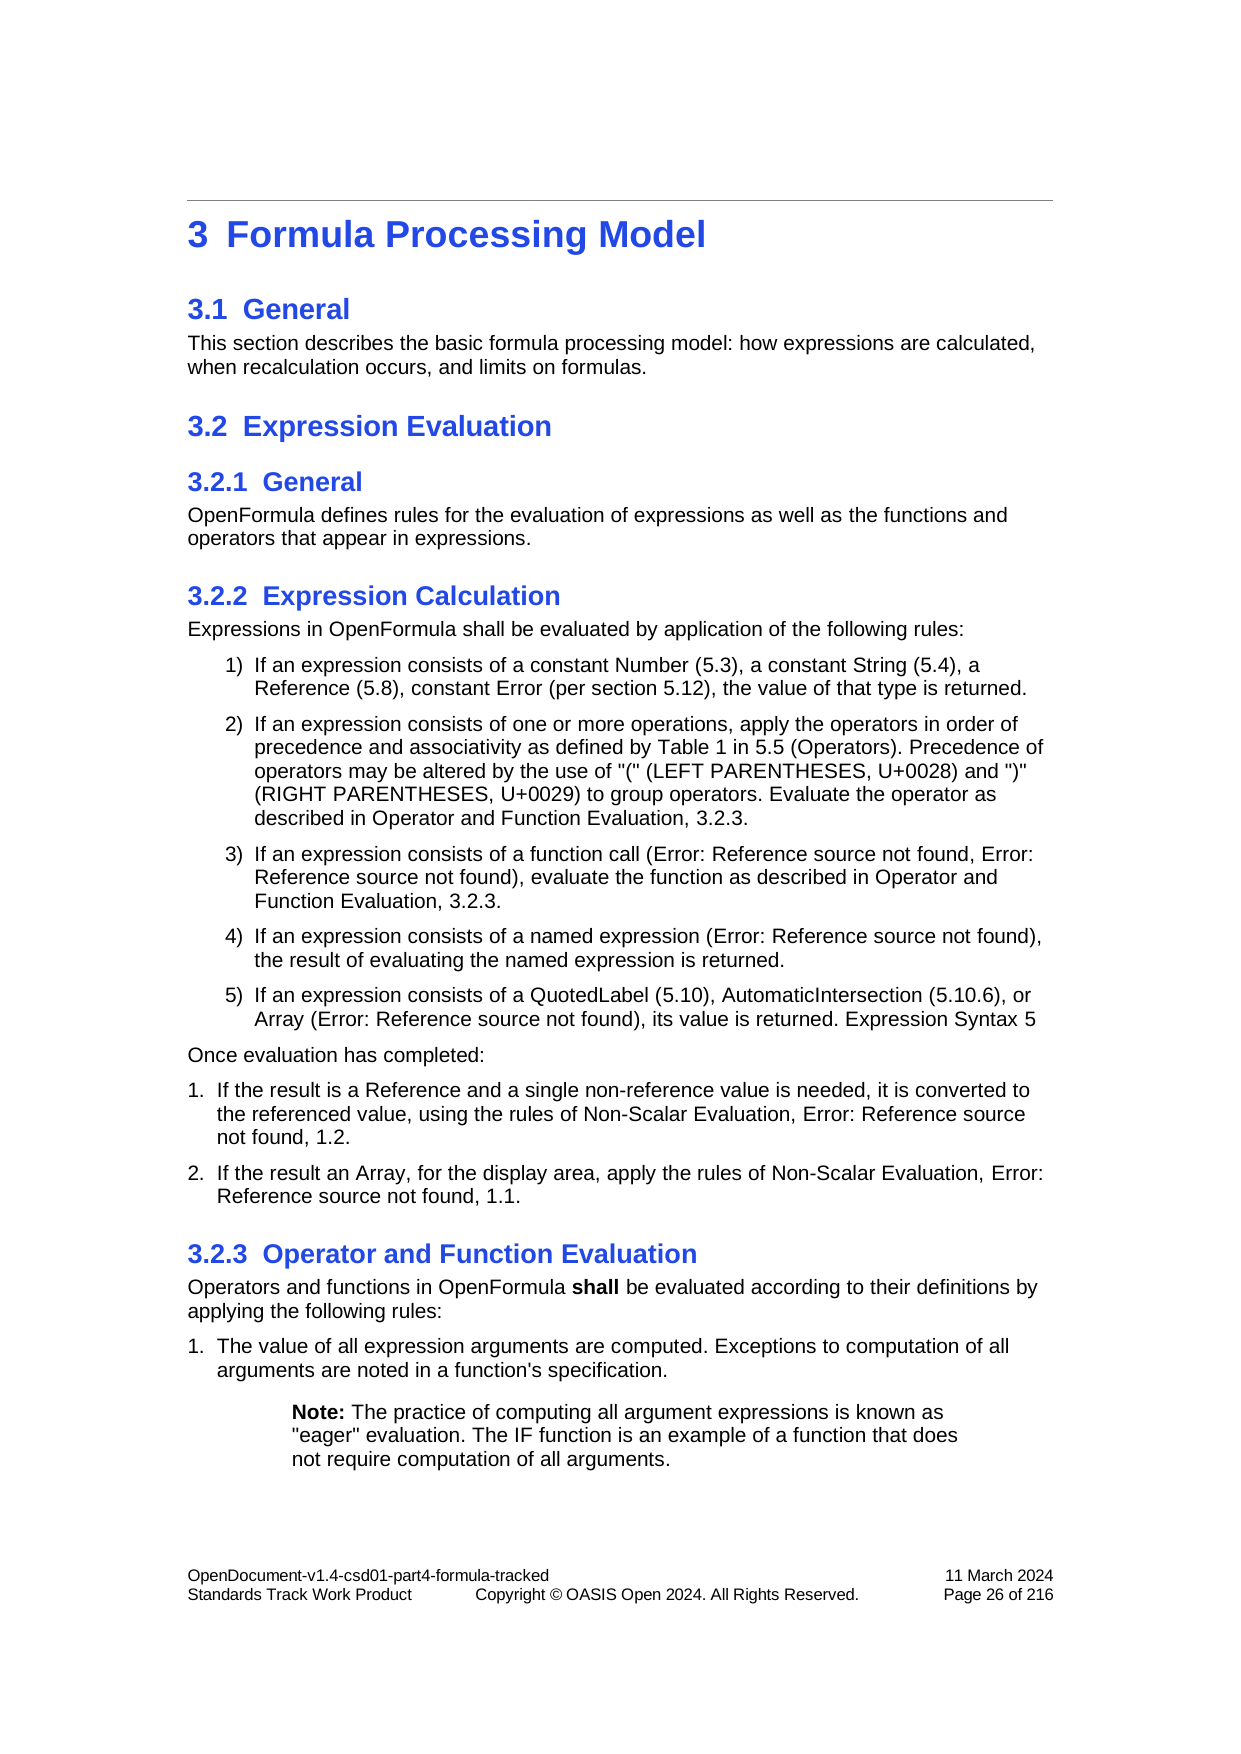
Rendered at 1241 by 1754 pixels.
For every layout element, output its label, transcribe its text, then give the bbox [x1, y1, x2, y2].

list Note: The practice of computing all argument expressions is known as "eager" evaluation. The IF function is an example of a function that does not require computation of all arguments. [262, 1400, 978, 1471]
text Expressions in OpenFormula shall be evaluated by application of the following rules: [187, 617, 1053, 641]
subtitle Formula Processing Model [187, 201, 1053, 256]
text This section describes the basic formula processing model: how expressions are calculated, when recalculation occurs, and limits on formulas. [187, 332, 1053, 379]
list If an expression consists of a named expression (Error: Reference source not found), the result of evaluating the named expression is returned. [225, 925, 1053, 972]
list If the result is a Reference and a single non-reference value is needed, it is converted to the referenced value, using the rules of Non-Scalar Evaluation, Error: Reference source not found, 1.2. [187, 1079, 1053, 1149]
text Once evaluation has completed: [187, 1043, 1053, 1067]
list If an expression consists of a constant Number (5.3), a constant String (5.4), a Reference (5.8), constant Error (per section 5.12), the value of that type is returned. [225, 653, 1053, 700]
subtitle Expression Evaluation [187, 410, 1053, 442]
subtitle Operator and Function Evaluation [187, 1239, 1053, 1269]
subtitle Expression Calculation [187, 581, 1053, 611]
text OpenFormula defines rules for the evaluation of expressions as well as the functions and operators that appear in expressions. [187, 503, 1053, 550]
subtitle General [187, 293, 1053, 326]
list The value of all expression arguments are computed. Exceptions to computation of all arguments are noted in a function's specification. [187, 1335, 1053, 1382]
list If an expression consists of a function call (Error: Reference source not found, Error: Reference source not found), evaluate the function as described in Operator and Function Evaluation, 3.2.3. [225, 842, 1053, 913]
list If an expression consists of a QuotedLabel (5.10), AutomaticIntersection (5.10.6), or Array (Error: Reference source not found), its value is returned. Expression Syntax 5 [225, 984, 1053, 1031]
subtitle General [187, 467, 1053, 497]
list If the result an Array, for the display area, apply the rules of Non-Scalar Evaluation, Error: Reference source not found, 1.1. [187, 1161, 1053, 1208]
list If an expression consists of one or more operations, apply the operators in order of precedence and associativity as defined by Table 1 in 5.5 (Operators). Precedence of operators may be altered by the use of "(" (LEFT PARENTHESES, U+0028) and ")" (RIGHT PARENTHESES, U+0029) to group operators. Evaluate the operator as described in Operator and Function Evaluation, 3.2.3. [225, 712, 1053, 830]
text Operators and functions in OpenFormula shall be evaluated according to their definitions by applying the following rules: [187, 1276, 1053, 1323]
